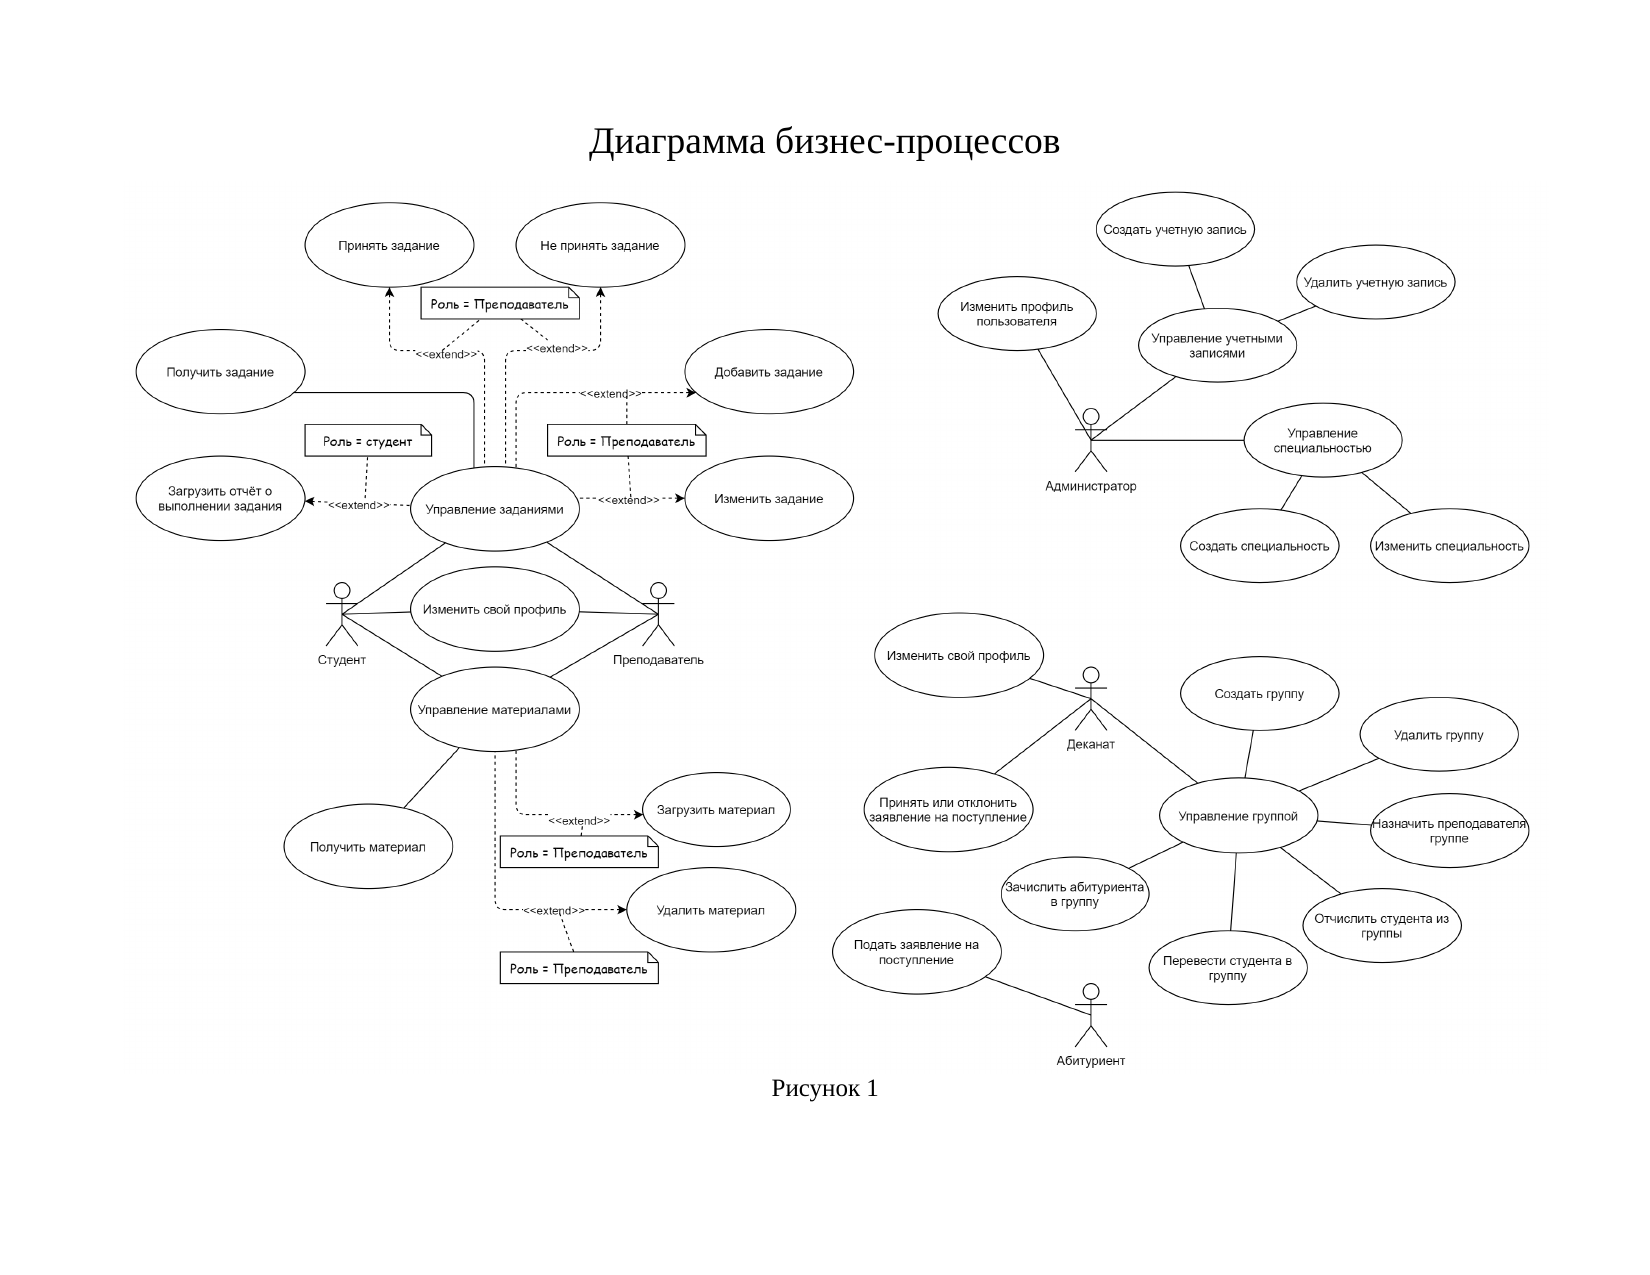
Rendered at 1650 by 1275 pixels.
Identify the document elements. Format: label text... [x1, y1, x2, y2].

text Диаграмма бизнес-процессов [118, 118, 1532, 161]
picture [123, 181, 1549, 1074]
text Рисунок 1 [118, 161, 1532, 1102]
